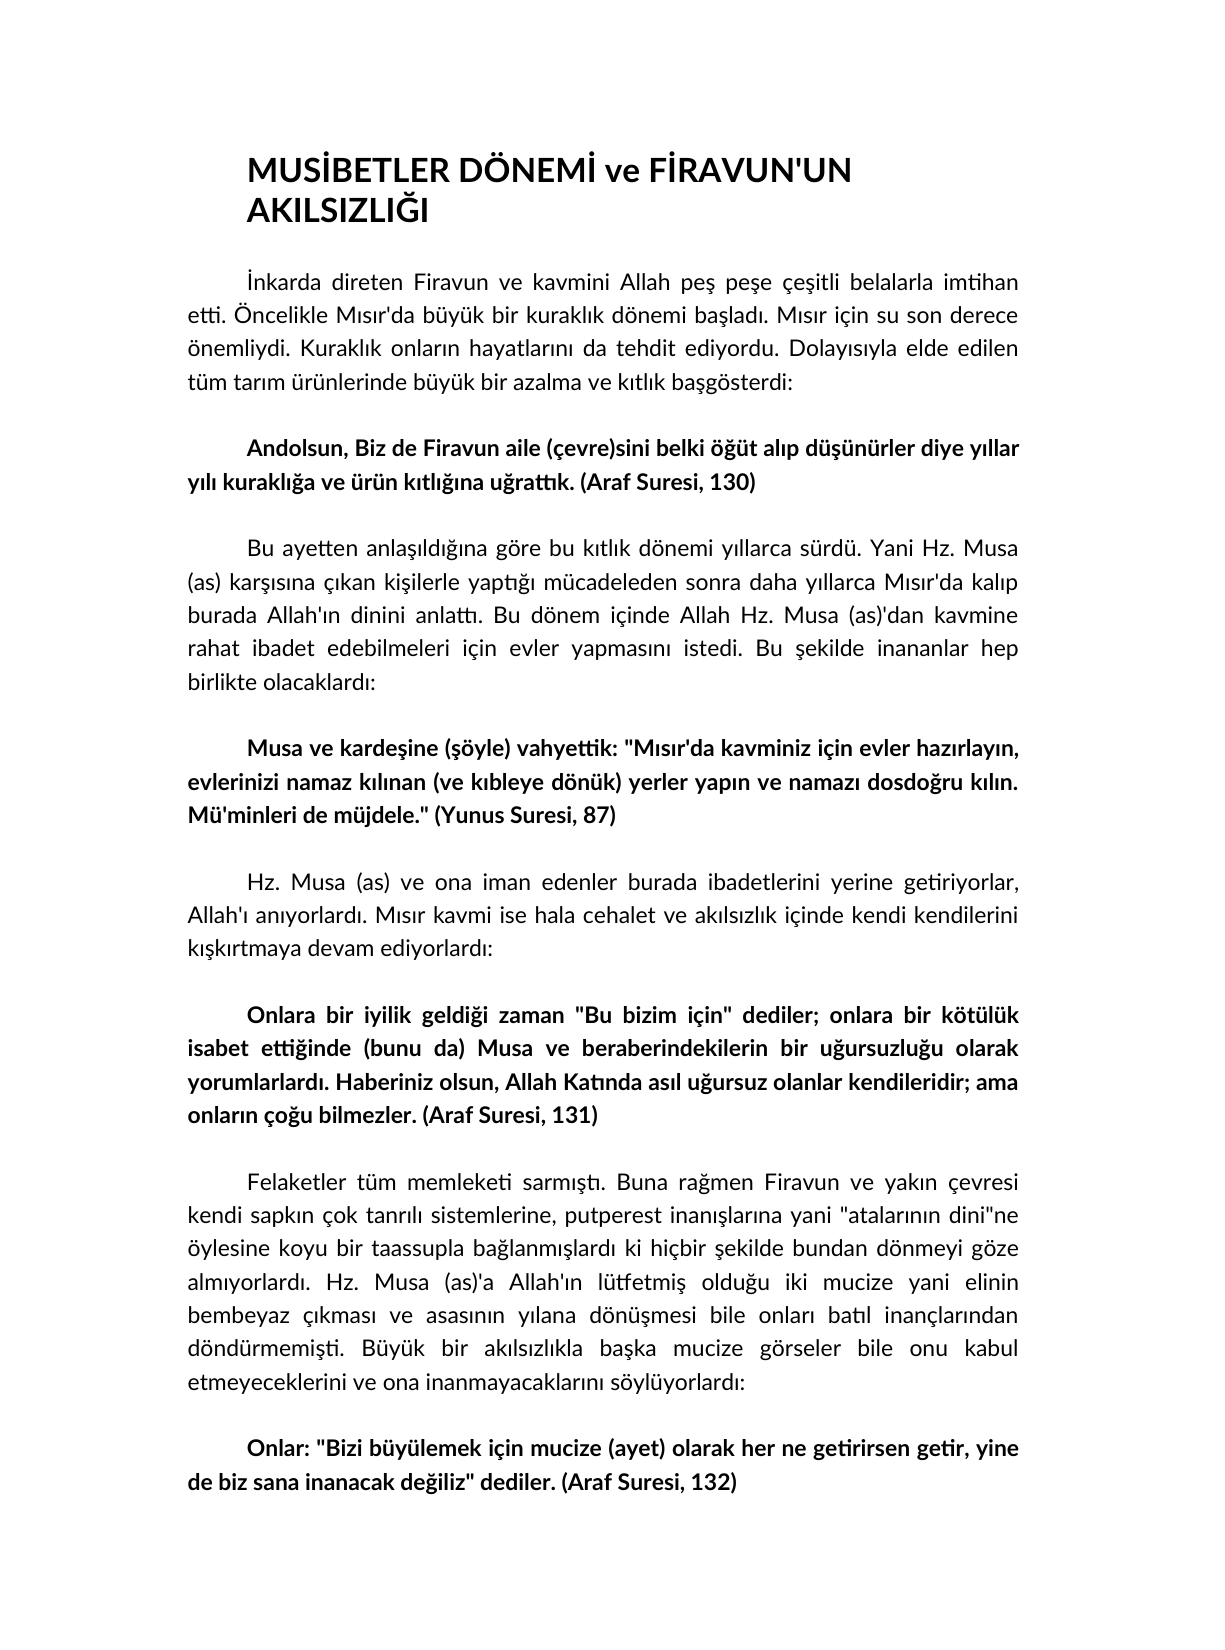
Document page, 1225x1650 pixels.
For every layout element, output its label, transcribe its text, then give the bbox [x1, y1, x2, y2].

text Musa ve kardeşine (şöyle) vahyettik: "Mısır'da kavminiz için evler hazırlayın, evlerinizi namaz kılınan (ve kıbleye dönük) yerler yapın ve namazı dosdoğru kılın. Mü'minleri de müjdele." (Yunus Suresi, 87) [187, 730, 1020, 830]
text Onlara bir iyilik geldiği zaman "Bu bizim için" dediler; onlara bir kötülük isabet ettiğinde (bunu da) Musa ve beraberindekilerin bir uğursuzluğu olarak yorumlarlardı. Haberiniz olsun, Allah Katında asıl uğursuz olanlar kendileridir; ama onların çoğu bilmezler. (Araf Suresi, 131) [187, 997, 1020, 1130]
text Onlar: "Bizi büyülemek için mucize (ayet) olarak her ne getirirsen getir, yine de biz sana inanacak değiliz" dediler. (Araf Suresi, 132) [187, 1430, 1020, 1497]
text Hz. Musa (as) ve ona iman edenler burada ibadetlerini yerine getiriyorlar, Allah'ı anıyorlardı. Mısır kavmi ise hala cehalet ve akılsızlık içinde kendi kendilerini kışkırtmaya devam ediyorlardı: [187, 863, 1020, 963]
text MUSİBETLER DÖNEMİ ve FİRAVUN'UN [187, 150, 1020, 190]
text AKILSIZLIĞI [187, 190, 1020, 230]
text Bu ayetten anlaşıldığına göre bu kıtlık dönemi yıllarca sürdü. Yani Hz. Musa (as) karşısına çıkan kişilerle yaptığı mücadeleden sonra daha yıllarca Mısır'da kalıp burada Allah'ın dinini anlattı. Bu dönem içinde Allah Hz. Musa (as)'dan kavmine rahat ibadet edebilmeleri için evler yapmasını istedi. Bu şekilde inananlar hep birlikte olacaklardı: [187, 530, 1020, 697]
text Andolsun, Biz de Firavun aile (çevre)sini belki öğüt alıp düşünürler diye yıllar yılı kuraklığa ve ürün kıtlığına uğrattık. (Araf Suresi, 130) [187, 430, 1020, 497]
text Felaketler tüm memleketi sarmıştı. Buna rağmen Firavun ve yakın çevresi kendi sapkın çok tanrılı sistemlerine, putperest inanışlarına yani "atalarının dini"ne öylesine koyu bir taassupla bağlanmışlardı ki hiçbir şekilde bundan dönmeyi göze almıyorlardı. Hz. Musa (as)'a Allah'ın lütfetmiş olduğu iki mucize yani elinin bembeyaz çıkması ve asasının yılana dönüşmesi bile onları batıl inançlarından döndürmemişti. Büyük bir akılsızlıkla başka mucize görseler bile onu kabul etmeyeceklerini ve ona inanmayacaklarını söylüyorlardı: [187, 1163, 1020, 1397]
text İnkarda direten Firavun ve kavmini Allah peş peşe çeşitli belalarla imtihan etti. Öncelikle Mısır'da büyük bir kuraklık dönemi başladı. Mısır için su son derece önemliydi. Kuraklık onların hayatlarını da tehdit ediyordu. Dolayısıyla elde edilen tüm tarım ürünlerinde büyük bir azalma ve kıtlık başgösterdi: [187, 263, 1020, 397]
